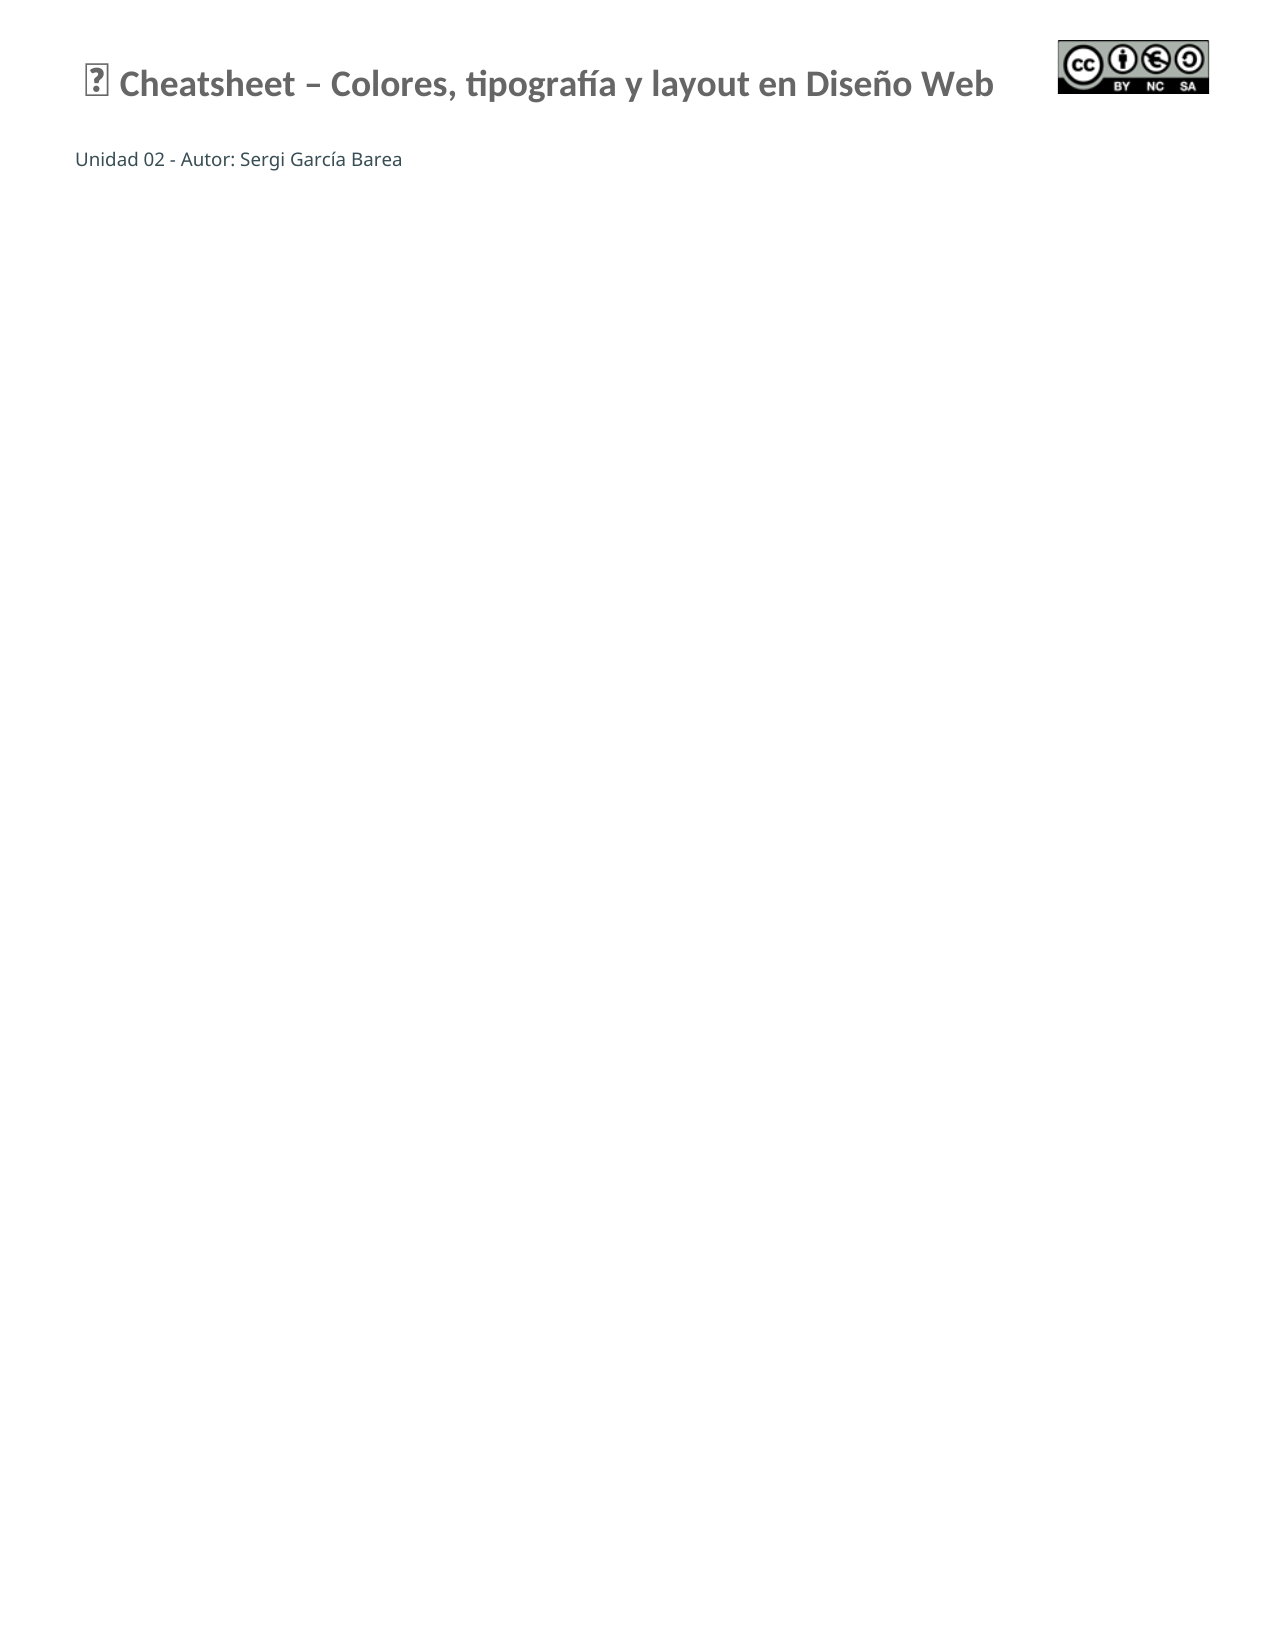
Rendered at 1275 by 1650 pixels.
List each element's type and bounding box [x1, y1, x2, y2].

picture [1057, 40, 1210, 94]
